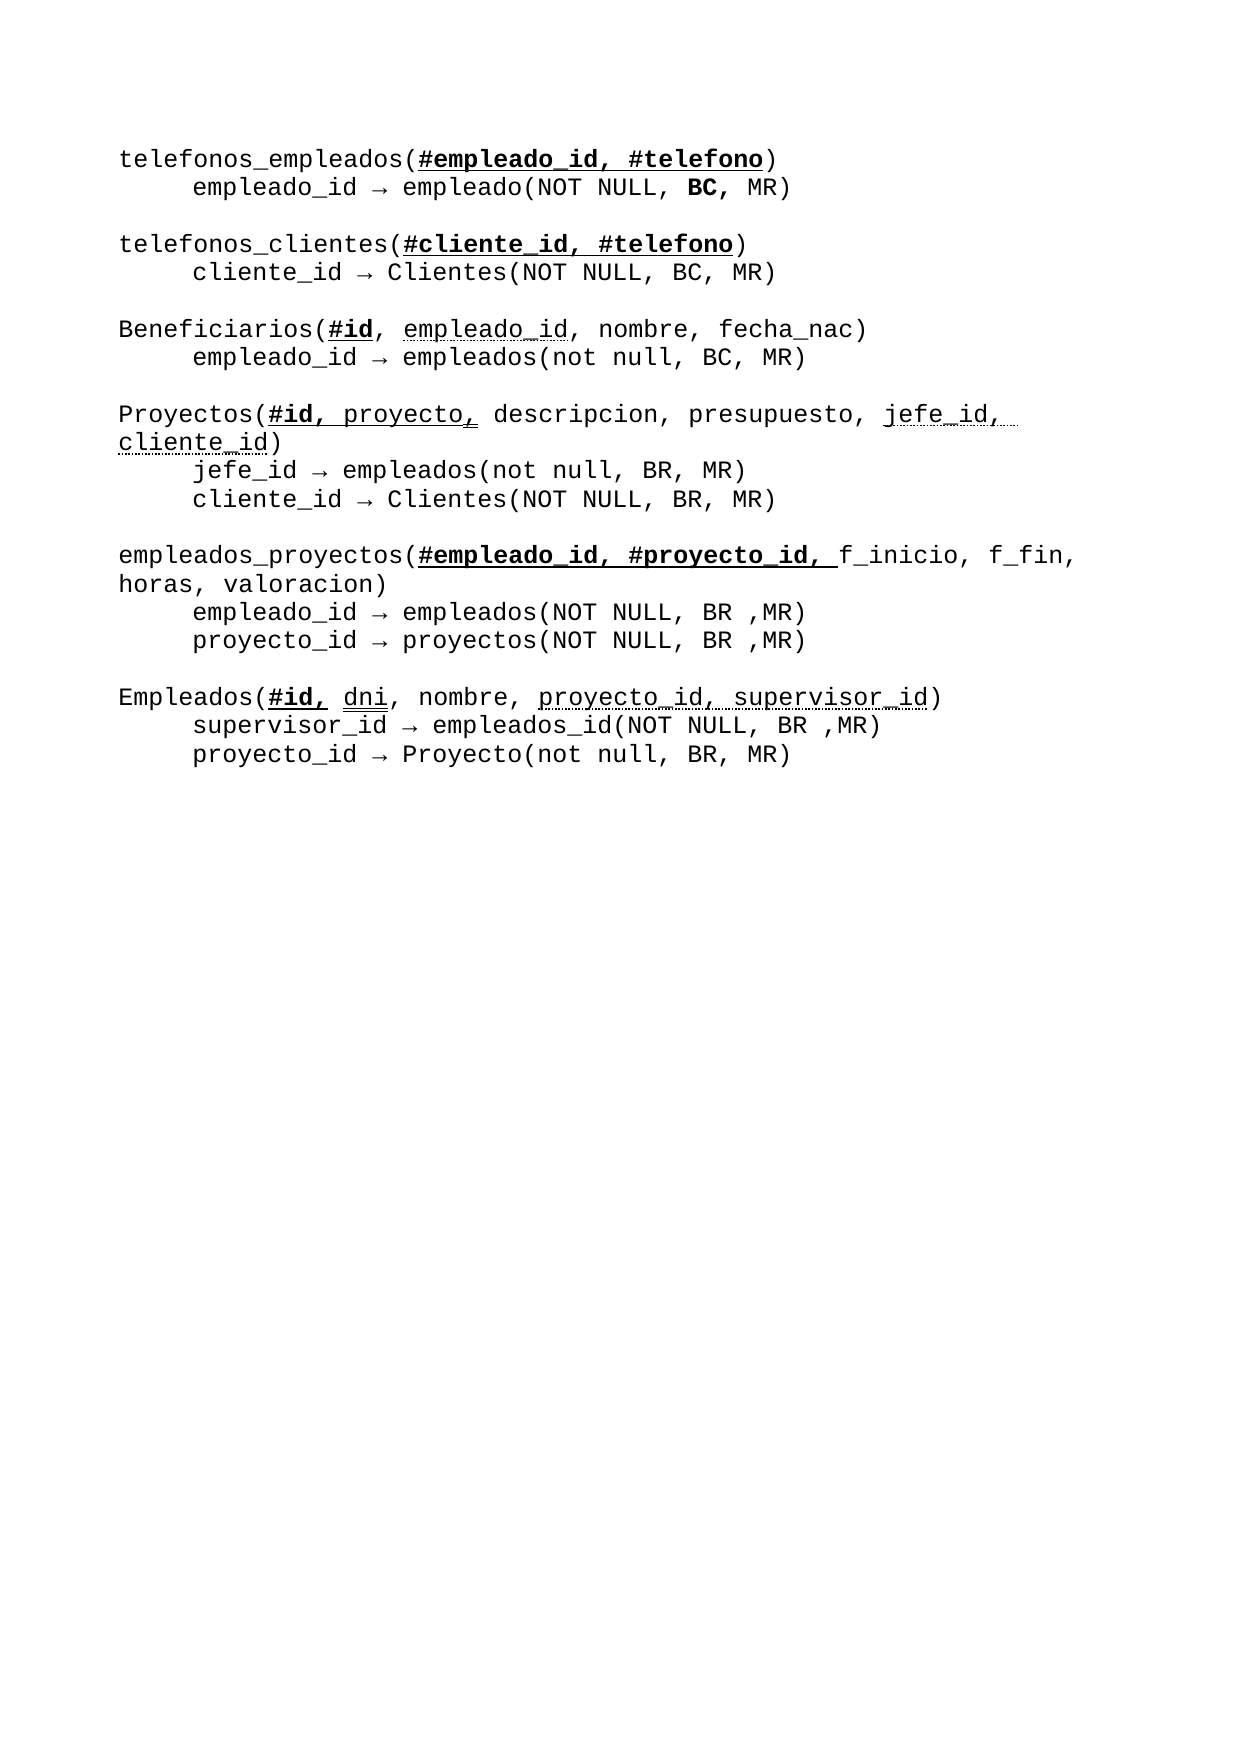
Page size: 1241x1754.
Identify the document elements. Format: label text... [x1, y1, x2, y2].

text telefonos_empleados(#empleado_id, #telefono) [118, 146, 1122, 175]
text empleado_id → empleados(NOT NULL, BR ,MR) [118, 600, 1122, 628]
text Proyectos(#id, proyecto, descripcion, presupuesto, jefe_id, cliente_id) [118, 401, 1122, 458]
text proyecto_id → proyectos(NOT NULL, BR ,MR) [118, 628, 1122, 656]
text jefe_id → empleados(not null, BR, MR) [118, 458, 1122, 486]
text Beneficiarios(#id, empleado_id, nombre, fecha_nac) [118, 316, 1122, 345]
text empleado_id → empleados(not null, BC, MR) [118, 345, 1122, 373]
text empleado_id → empleado(NOT NULL, BC, MR) [118, 175, 1122, 203]
text Empleados(#id, dni, nombre, proyecto_id, supervisor_id) [118, 685, 1122, 713]
text cliente_id → Clientes(NOT NULL, BC, MR) [118, 260, 1122, 288]
text empleados_proyectos(#empleado_id, #proyecto_id, f_inicio, f_fin, horas, valoracion) [118, 543, 1122, 600]
text supervisor_id → empleados_id(NOT NULL, BR ,MR) [118, 713, 1122, 741]
text proyecto_id → Proyecto(not null, BR, MR) [118, 741, 1122, 770]
text cliente_id → Clientes(NOT NULL, BR, MR) [118, 486, 1122, 515]
text telefonos_clientes(#cliente_id, #telefono) [118, 231, 1122, 260]
